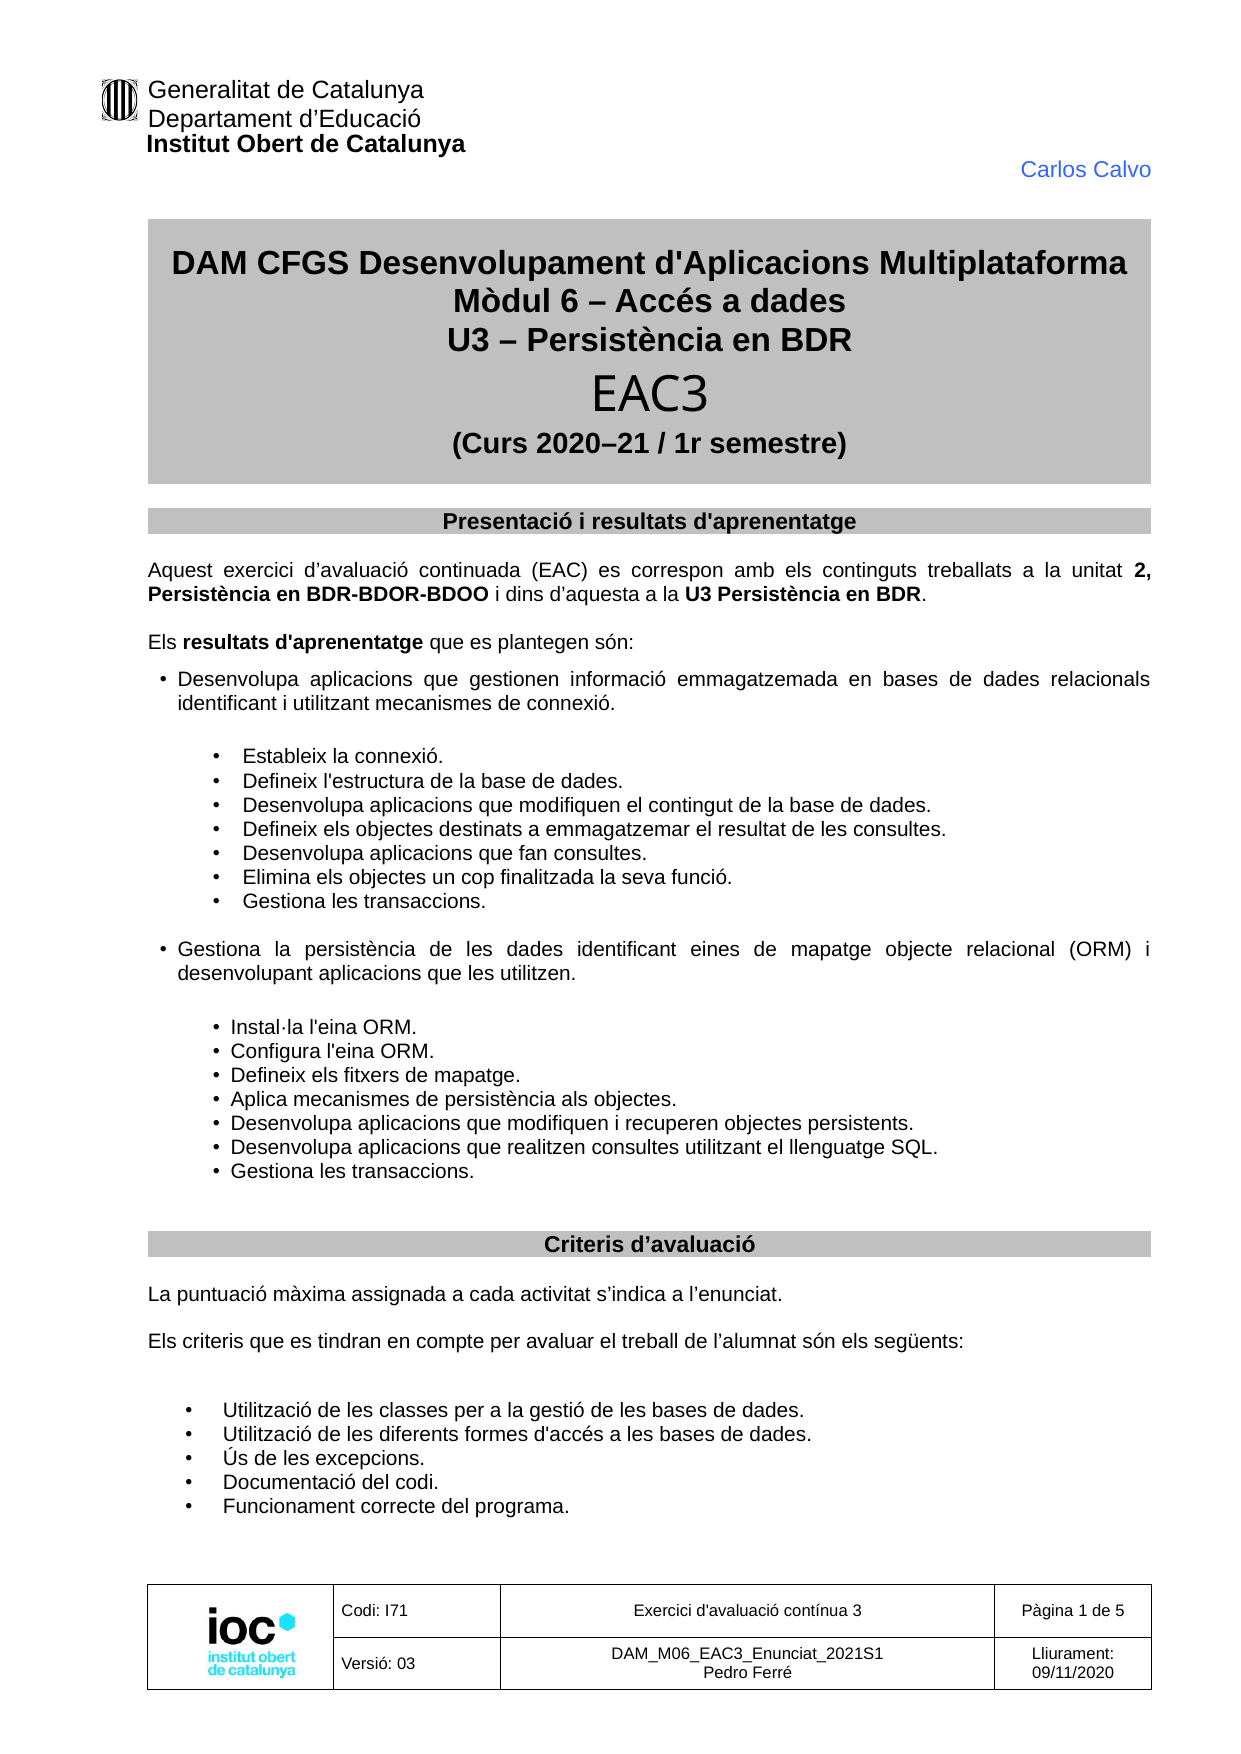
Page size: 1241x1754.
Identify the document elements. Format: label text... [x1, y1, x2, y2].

picture [195, 1593, 309, 1689]
text La puntuació màxima assignada a cada activitat s’indica a l’enunciat. [148, 1281, 1151, 1305]
text DAM CFGS Desenvolupament d'Aplicacions Multiplataforma [148, 243, 1151, 281]
list Desenvolupa aplicacions que modifiquen el contingut de la base de dades. [213, 792, 1151, 817]
list Estableix la connexió. [213, 744, 1151, 768]
text Aquest exercici d’avaluació continuada (EAC) es correspon amb els continguts treballats a la unitat 2, Persistència en BDR-BDOR-BDOO i dins d’aquesta a la U3 Persistència en BDR. [148, 558, 1151, 606]
list Instal·la l'eina ORM. [213, 1014, 1151, 1039]
text Els criteris que es tindran en compte per avaluar el treball de l’alumnat són els següents: [148, 1329, 1151, 1353]
list Documentació del codi. [185, 1469, 1151, 1494]
text Presentació i resultats d'aprenentatge [148, 508, 1151, 534]
list Desenvolupa aplicacions que realitzen consultes utilitzant el llenguatge SQL. [213, 1135, 1151, 1159]
list Gestiona les transaccions. [213, 1159, 1151, 1183]
list Funcionament correcte del programa. [185, 1494, 1151, 1518]
text (Curs 2020–21 / 1r semestre) [148, 426, 1151, 460]
list Defineix els fitxers de mapatge. [213, 1063, 1151, 1087]
list Gestiona la persistència de les dades identificant eines de mapatge objecte relacional (ORM) i desenvolupant aplicacions que les utilitzen. [159, 937, 1151, 985]
list Desenvolupa aplicacions que gestionen informació emmagatzemada en bases de dades relacionals identificant i utilitzant mecanismes de connexió. [159, 667, 1151, 714]
subtitle Mòdul 6 – Accés a dades [148, 281, 1151, 320]
list Desenvolupa aplicacions que fan consultes. [213, 841, 1151, 865]
list Gestiona les transaccions. [213, 889, 1151, 913]
text Els resultats d'aprenentatge que es plantegen són: [148, 630, 1151, 654]
list Aplica mecanismes de persistència als objectes. [213, 1087, 1151, 1111]
list Configura l'eina ORM. [213, 1039, 1151, 1063]
list Utilització de les diferents formes d'accés a les bases de dades. [185, 1421, 1151, 1446]
list Defineix els objectes destinats a emmagatzemar el resultat de les consultes. [213, 817, 1151, 841]
list Defineix l'estructura de la base de dades. [213, 768, 1151, 792]
list Utilització de les classes per a la gestió de les bases de dades. [185, 1397, 1151, 1421]
list Ús de les excepcions. [185, 1446, 1151, 1469]
list Desenvolupa aplicacions que modifiquen i recuperen objectes persistents. [213, 1111, 1151, 1135]
text EAC3 [148, 358, 1151, 426]
text Criteris d’avaluació [148, 1231, 1151, 1257]
list Elimina els objectes un cop finalitzada la seva funció. [213, 865, 1151, 889]
subtitle U3 – Persistència en BDR [148, 320, 1151, 358]
